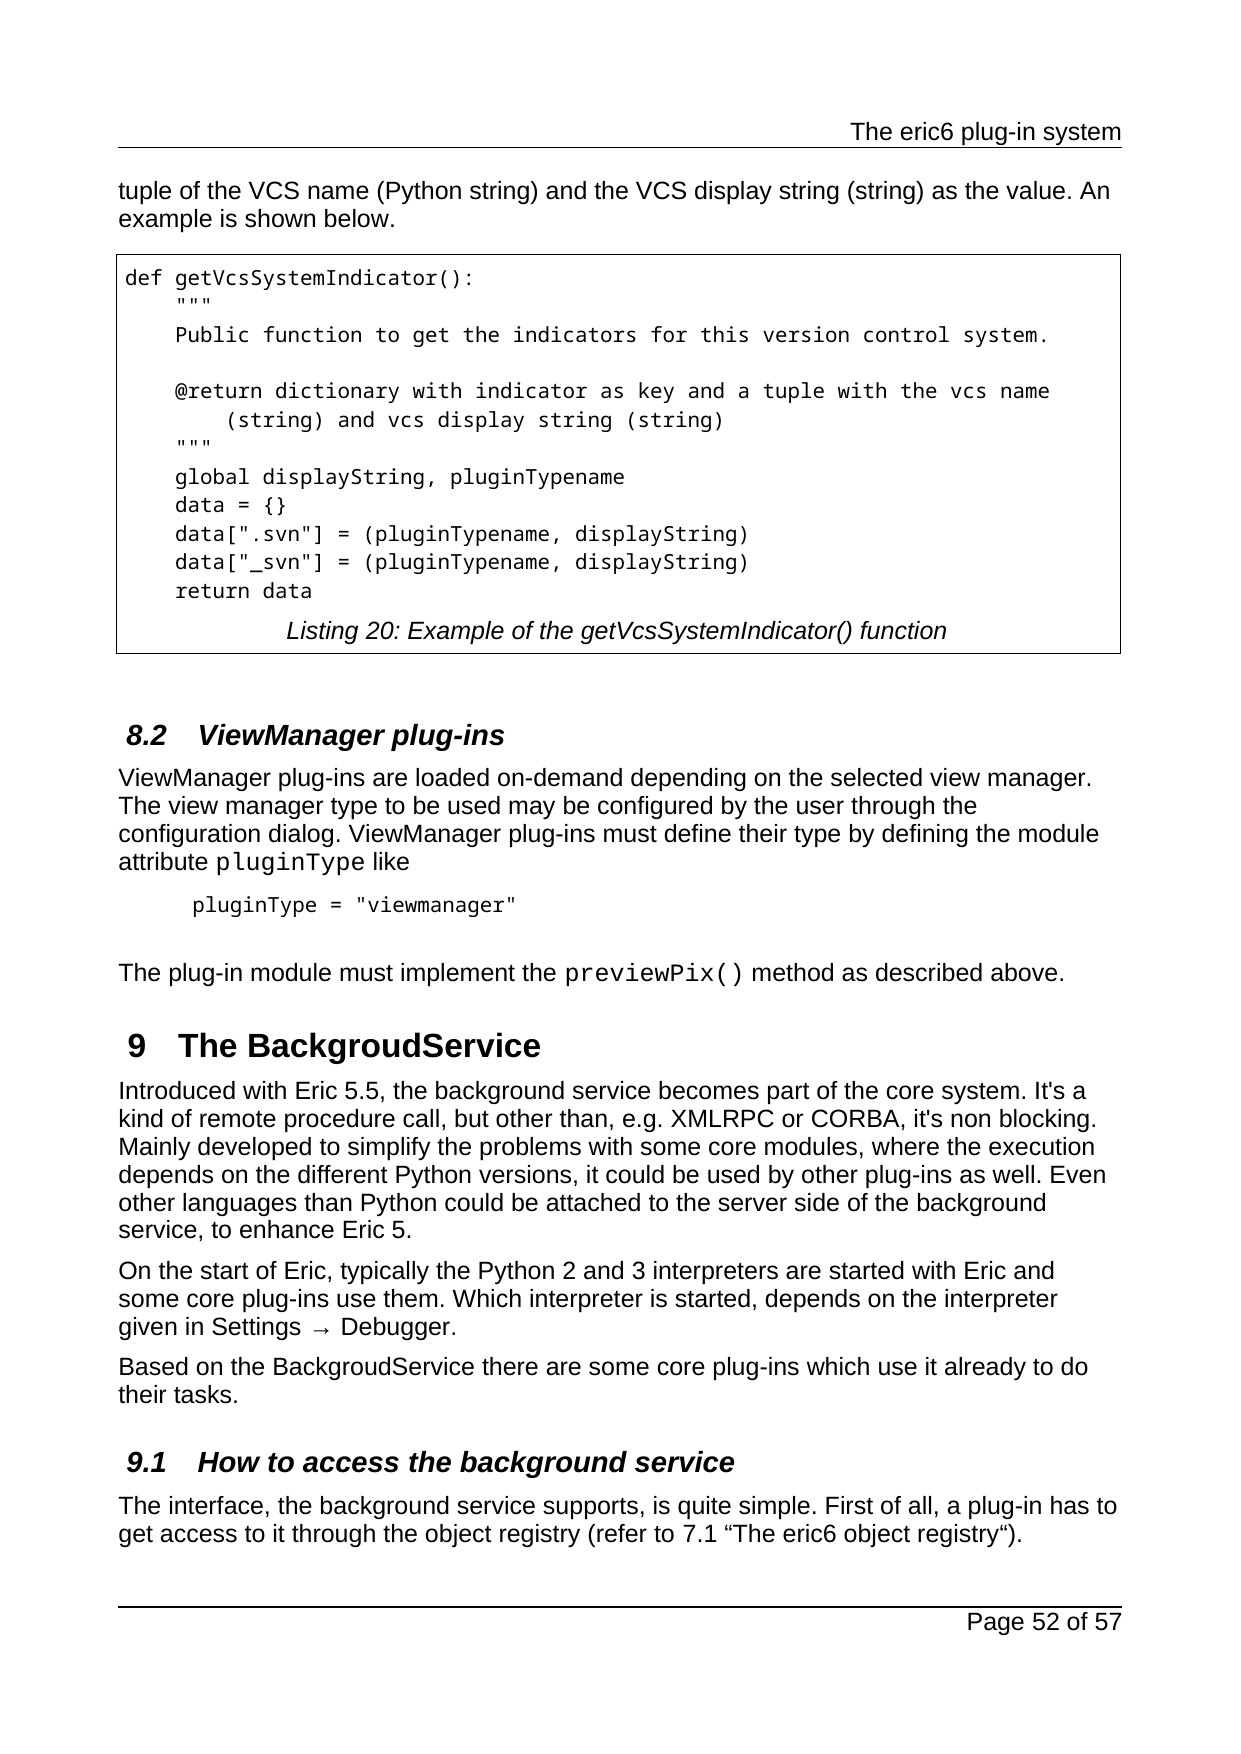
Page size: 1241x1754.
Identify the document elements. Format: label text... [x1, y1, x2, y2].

list Listing 20: Example of the getVcsSystemIndicator() function [125, 617, 1112, 644]
text Introduced with Eric 5.5, the background service becomes part of the core system. It's a kind of remote procedure call, but other than, e.g. XMLRPC or CORBA, it's non blocking. Mainly developed to simplify the problems with some core modules, where the execution depends on the different Python versions, it could be used by other plug-ins as well. Even other languages than Python could be attached to the server side of the background service, to enhance Eric 5. [118, 1077, 1122, 1244]
list pluginType = "viewmanager" [192, 890, 1122, 919]
list def getVcsSystemIndicator(): [125, 263, 1112, 291]
list global displayString, pluginTypename [125, 462, 1112, 490]
subtitle The BackgroudService [118, 1027, 1122, 1064]
list """ [125, 291, 1112, 320]
list @return dictionary with indicator as key and a tuple with the vcs name [125, 377, 1112, 405]
list data["_svn"] = (pluginTypename, displayString) [125, 547, 1112, 576]
text On the start of Eric, typically the Python 2 and 3 interpreters are started with Eric and some core plug-ins use them. Which interpreter is started, depends on the interpreter given in Settings → Debugger. [118, 1257, 1122, 1341]
list data[".svn"] = (pluginTypename, displayString) [125, 519, 1112, 547]
list data = {} [125, 490, 1112, 519]
subtitle ViewManager plug-ins [118, 719, 1122, 751]
list Public function to get the indicators for this version control system. [125, 320, 1112, 348]
text The plug-in module must implement the previewPix() method as described above. [118, 959, 1122, 989]
text tuple of the VCS name (Python string) and the VCS display string (string) as the value. An example is shown below. [118, 177, 1122, 233]
list """ [125, 433, 1112, 462]
list (string) and vcs display string (string) [125, 405, 1112, 433]
subtitle How to access the background service [118, 1446, 1122, 1479]
text ViewManager plug-ins are loaded on-demand depending on the selected view manager. The view manager type to be used may be configured by the user through the configuration dialog. ViewManager plug-ins must define their type by defining the module attribute pluginType like [118, 764, 1122, 878]
text Based on the BackgroudService there are some core plug-ins which use it already to do their tasks. [118, 1353, 1122, 1409]
list return data [125, 576, 1112, 604]
text The interface, the background service supports, is quite simple. First of all, a plug-in has to get access to it through the object registry (refer to 7.1 “The eric6 object registry“). [118, 1491, 1122, 1547]
